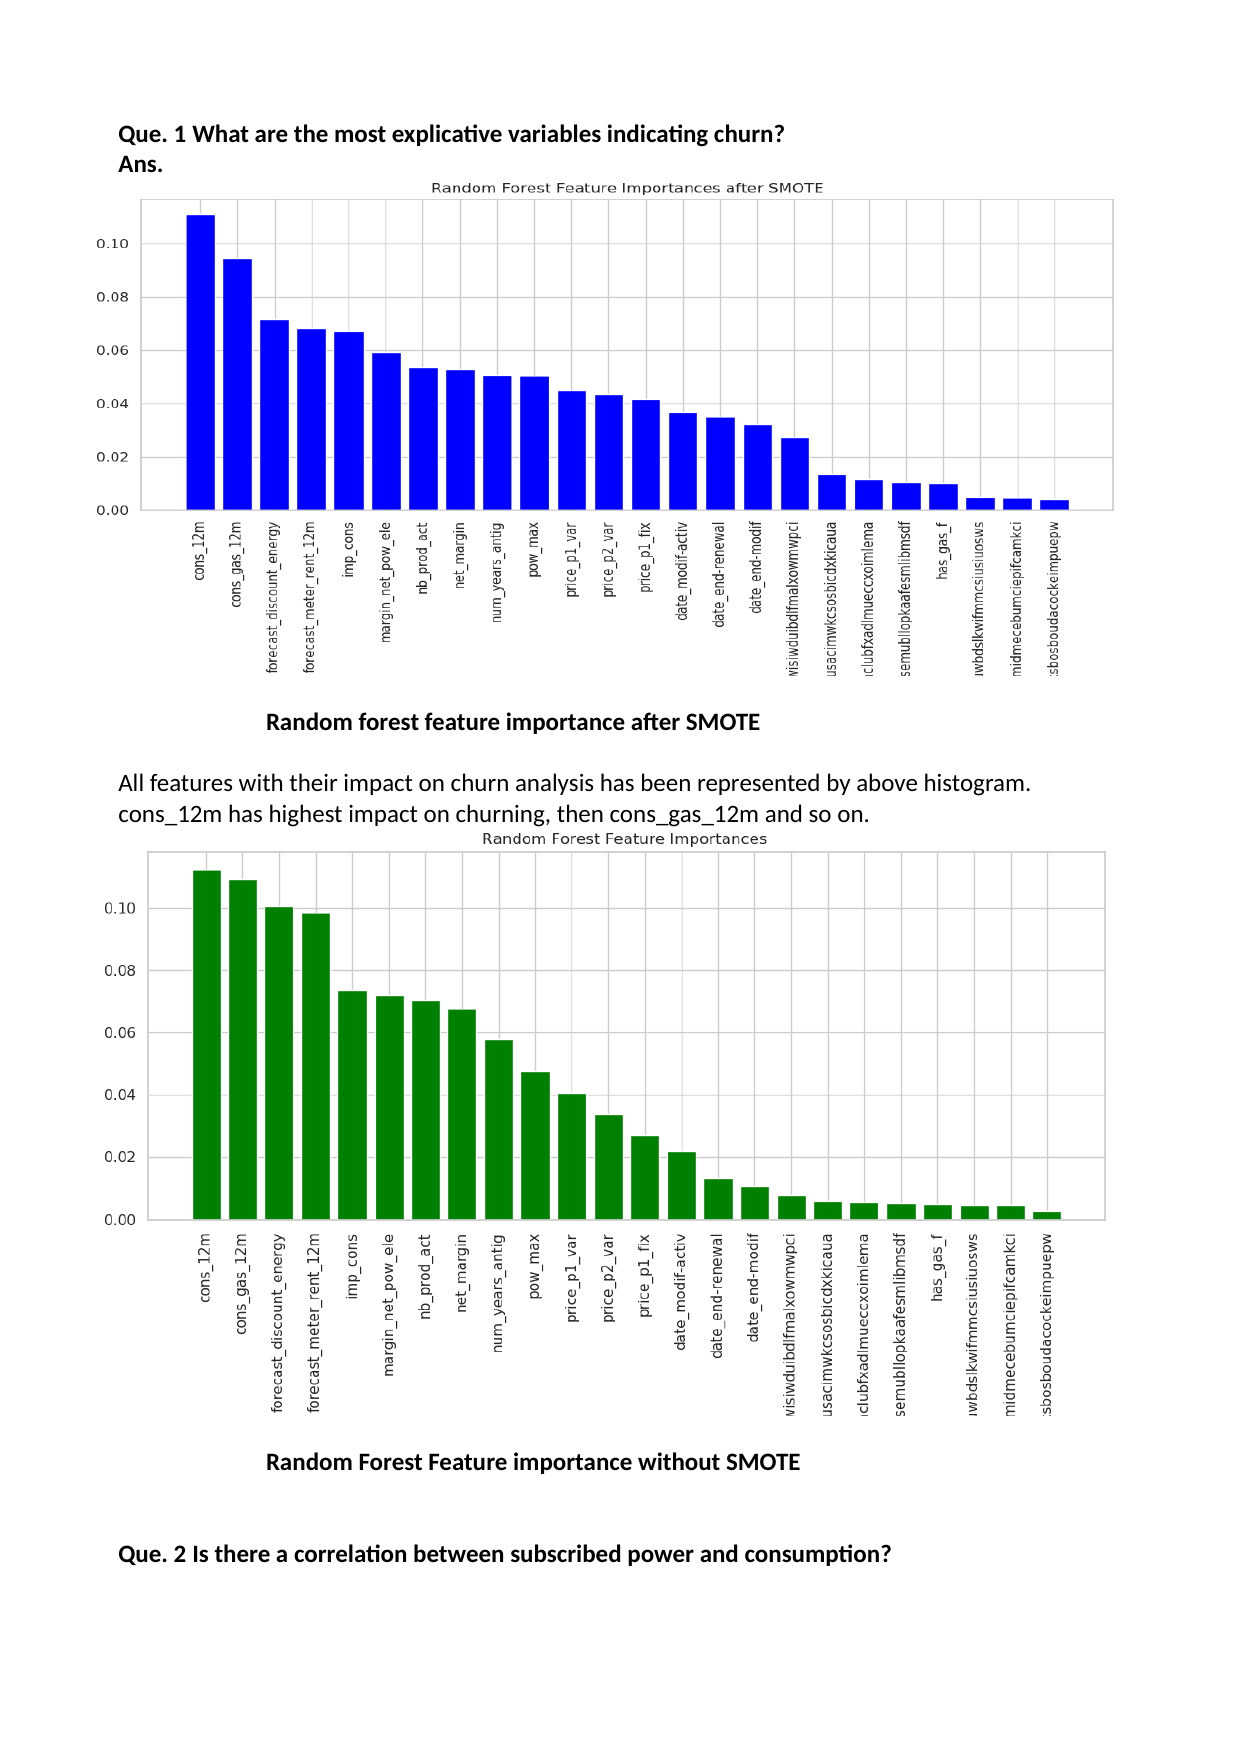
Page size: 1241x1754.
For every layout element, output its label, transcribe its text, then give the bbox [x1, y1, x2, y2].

text Random forest feature importance after SMOTE [118, 707, 1122, 737]
picture [14, 828, 1226, 1416]
text Ans. [118, 149, 1122, 179]
text All features with their impact on churn analysis has been represented by above histogram. cons_12m has highest impact on churning, then cons_gas_12m and so on. [118, 768, 1122, 828]
text Random Forest Feature importance without SMOTE [118, 1446, 1122, 1477]
picture [5, 179, 1236, 676]
text Que. 1 What are the most explicative variables indicating churn? [118, 118, 1122, 149]
text Que. 2 Is there a correlation between subscribed power and consumption? [118, 1538, 1122, 1568]
